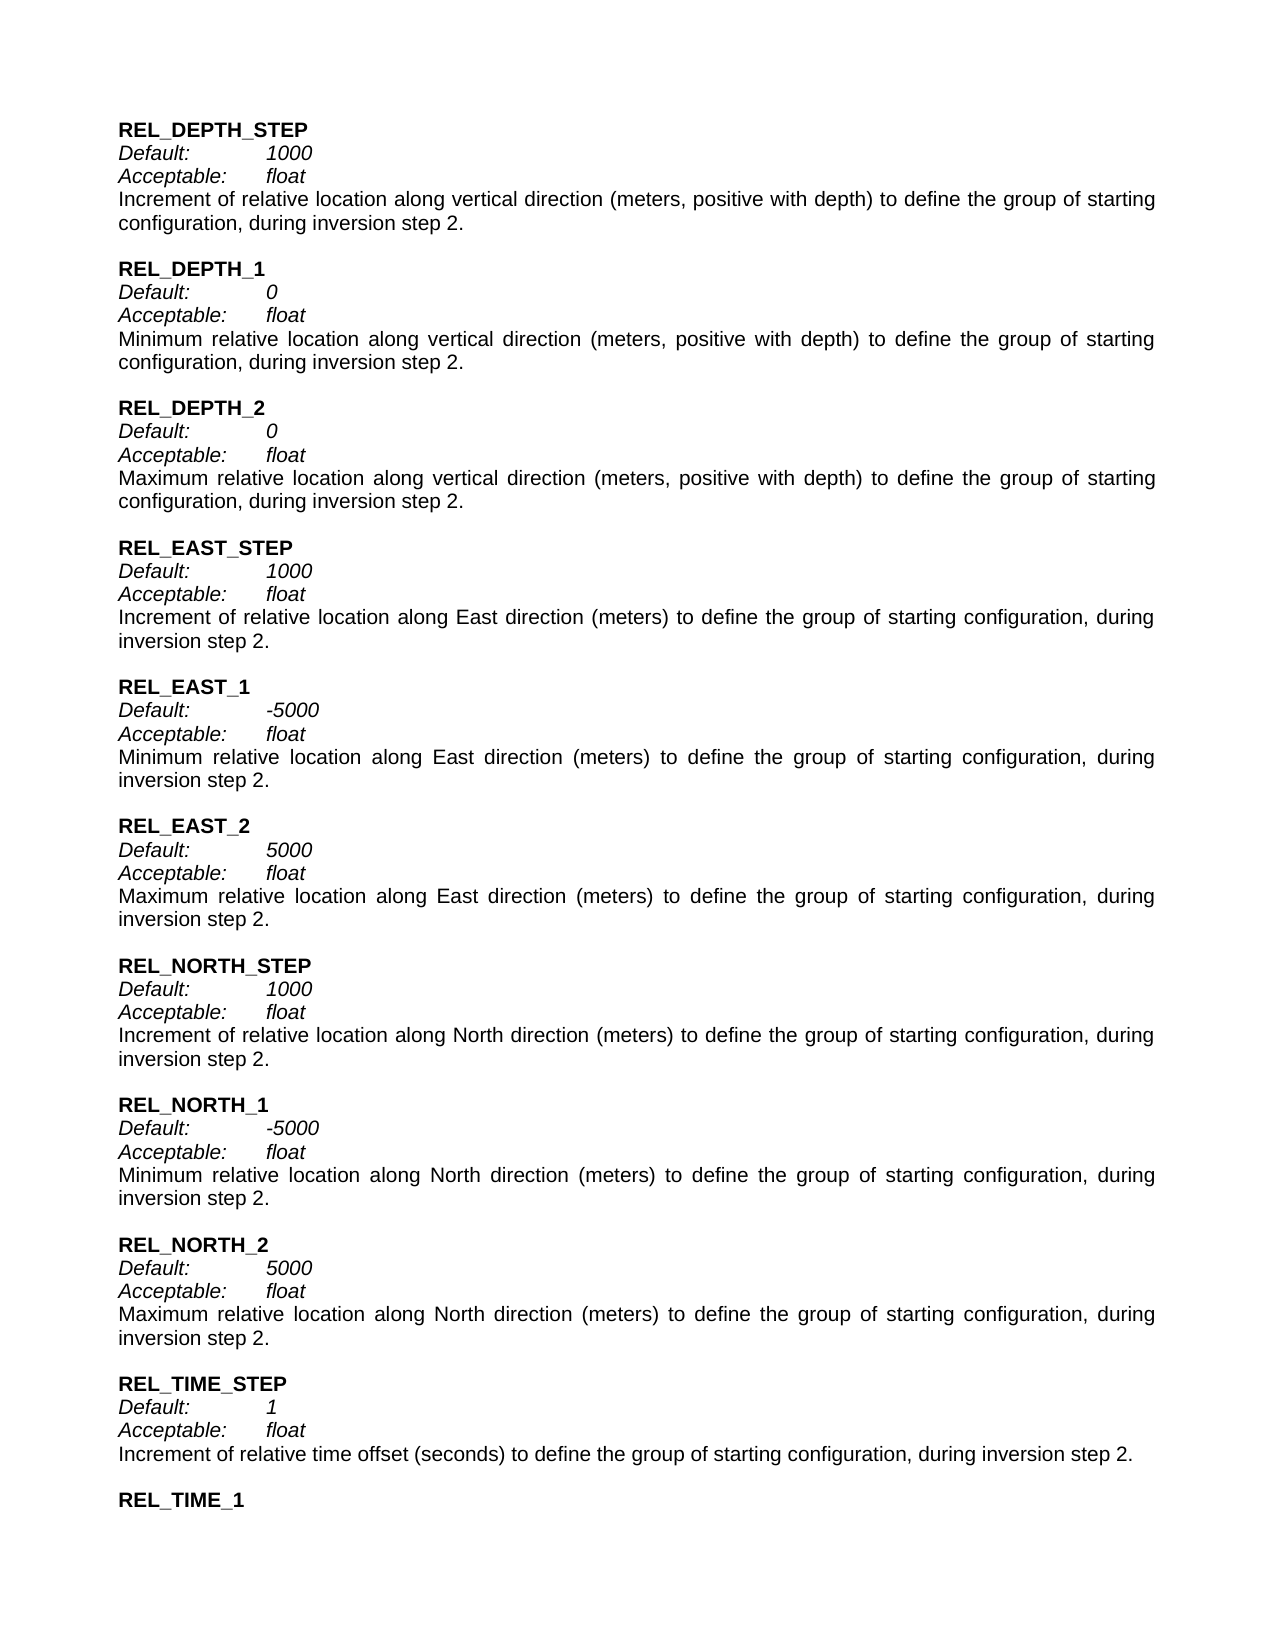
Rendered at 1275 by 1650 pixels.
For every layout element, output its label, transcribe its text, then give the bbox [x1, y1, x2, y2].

text REL_DEPTH_1 [118, 257, 1157, 281]
text Acceptable: float [118, 861, 1157, 885]
text Default: 5000 [118, 838, 1157, 861]
text Acceptable: float [118, 164, 1157, 188]
text Default: -5000 [118, 1117, 1157, 1140]
text Acceptable: float [118, 304, 1157, 327]
text Acceptable: float [118, 1279, 1157, 1303]
text Acceptable: float [118, 1419, 1157, 1442]
text REL_EAST_STEP [118, 536, 1157, 559]
text Increment of relative location along vertical direction (meters, positive with depth) to define the group of starting configuration, during inversion step 2. [118, 188, 1157, 234]
text Minimum relative location along East direction (meters) to define the group of starting configuration, during inversion step 2. [118, 745, 1157, 792]
text REL_NORTH_STEP [118, 954, 1157, 978]
text Maximum relative location along East direction (meters) to define the group of starting configuration, during inversion step 2. [118, 885, 1157, 931]
text Acceptable: float [118, 1001, 1157, 1024]
text Acceptable: float [118, 1140, 1157, 1163]
text Acceptable: float [118, 443, 1157, 467]
text Default: 1000 [118, 978, 1157, 1001]
text REL_DEPTH_2 [118, 397, 1157, 420]
text Maximum relative location along vertical direction (meters, positive with depth) to define the group of starting configuration, during inversion step 2. [118, 467, 1157, 513]
text Default: 0 [118, 281, 1157, 304]
text REL_EAST_2 [118, 815, 1157, 838]
text Default: 5000 [118, 1256, 1157, 1279]
text REL_TIME_STEP [118, 1372, 1157, 1396]
text REL_NORTH_2 [118, 1233, 1157, 1256]
text Default: -5000 [118, 699, 1157, 722]
text Default: 1 [118, 1396, 1157, 1419]
text REL_EAST_1 [118, 676, 1157, 699]
text Default: 1000 [118, 559, 1157, 583]
text REL_TIME_1 [118, 1489, 1157, 1512]
text Acceptable: float [118, 583, 1157, 606]
text Maximum relative location along North direction (meters) to define the group of starting configuration, during inversion step 2. [118, 1303, 1157, 1349]
text Increment of relative time offset (seconds) to define the group of starting configuration, during inversion step 2. [118, 1442, 1157, 1465]
text REL_DEPTH_STEP [118, 118, 1157, 141]
text Acceptable: float [118, 722, 1157, 745]
text Minimum relative location along North direction (meters) to define the group of starting configuration, during inversion step 2. [118, 1163, 1157, 1210]
text Minimum relative location along vertical direction (meters, positive with depth) to define the group of starting configuration, during inversion step 2. [118, 327, 1157, 374]
text Default: 0 [118, 420, 1157, 443]
text REL_NORTH_1 [118, 1094, 1157, 1117]
text Increment of relative location along East direction (meters) to define the group of starting configuration, during inversion step 2. [118, 606, 1157, 652]
text Default: 1000 [118, 141, 1157, 164]
text Increment of relative location along North direction (meters) to define the group of starting configuration, during inversion step 2. [118, 1024, 1157, 1071]
